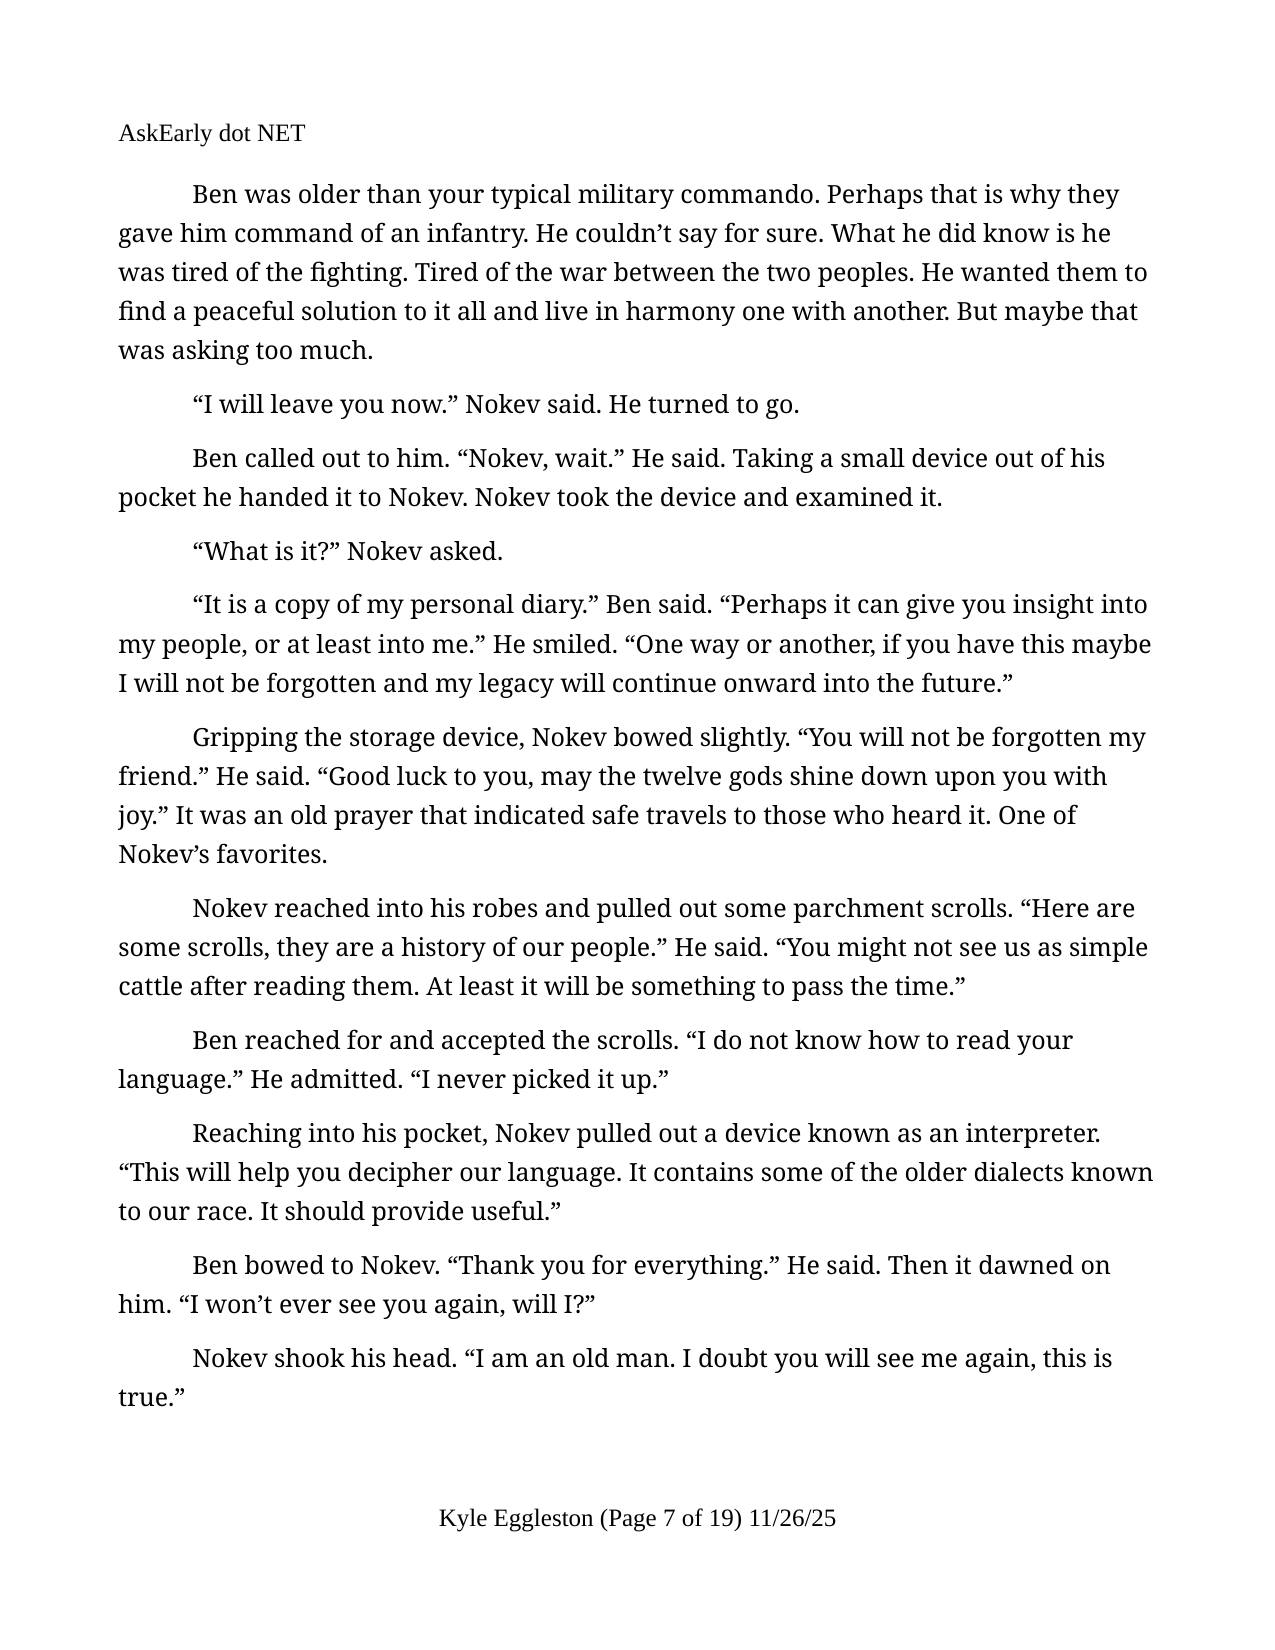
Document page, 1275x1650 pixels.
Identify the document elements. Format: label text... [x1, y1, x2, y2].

text “I will leave you now.” Nokev said. He turned to go. [118, 387, 1157, 421]
text Ben called out to him. “Nokev, wait.” He said. Taking a small device out of his pocket he handed it to Nokev. Nokev took the device and examined it. [118, 441, 1157, 514]
text Gripping the storage device, Nokev bowed slightly. “You will not be forgotten my friend.” He said. “Good luck to you, may the twelve gods shine down upon you with joy.” It was an old prayer that indicated safe travels to those who heard it. One of Nokev’s favorites. [118, 719, 1157, 871]
text Reaching into his pocket, Nokev pulled out a device known as an interpreter. “This will help you decipher our language. It contains some of the older dialects known to our race. It should provide useful.” [118, 1116, 1157, 1228]
text Nokev shook his head. “I am an old man. I doubt you will see me again, this is true.” [118, 1341, 1157, 1414]
text “It is a copy of my personal diary.” Ben said. “Perhaps it can give you insight into my people, or at least into me.” He smiled. “One way or another, if you have this maybe I will not be forgotten and my legacy will continue onward into the future.” [118, 587, 1157, 699]
text Ben was older than your typical military commando. Perhaps that is why they gave him command of an infantry. He couldn’t say for sure. What he did know is he was tired of the fighting. Tired of the war between the two peoples. He wanted them to find a peaceful solution to it all and live in harmony one with another. But maybe that was asking too much. [118, 176, 1157, 367]
text “What is it?” Nokev asked. [118, 533, 1157, 567]
text Ben bowed to Nokev. “Thank you for everything.” He said. Then it dawned on him. “I won’t ever see you again, will I?” [118, 1248, 1157, 1321]
text Nokev reached into his robes and pulled out some parchment scrolls. “Here are some scrolls, they are a history of our people.” He said. “You might not see us as simple cattle after reading them. At least it will be something to pass the time.” [118, 891, 1157, 1003]
text Ben reached for and accepted the scrolls. “I do not know how to read your language.” He admitted. “I never picked it up.” [118, 1023, 1157, 1096]
